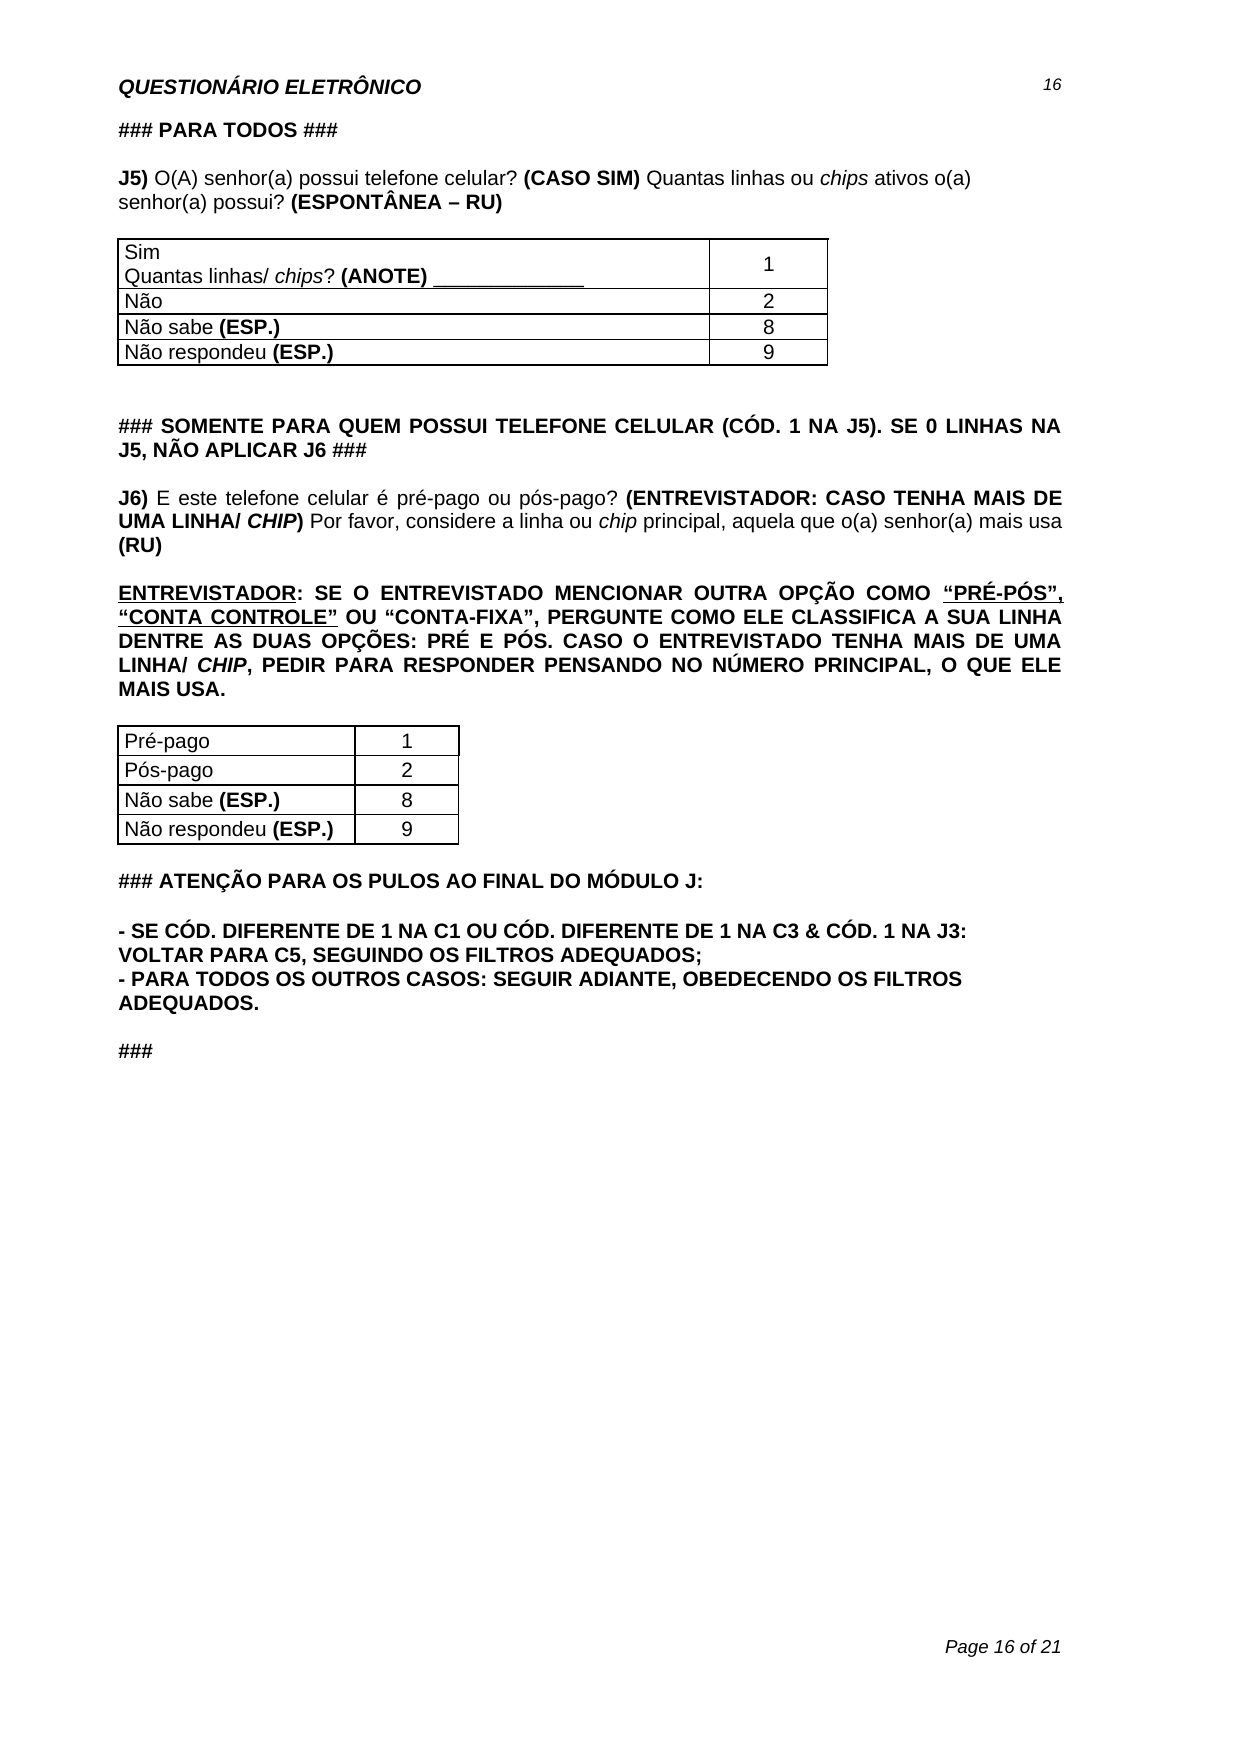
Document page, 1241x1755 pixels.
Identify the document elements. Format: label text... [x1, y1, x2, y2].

text ### PARA TODOS ### [118, 118, 1063, 142]
table_header Sim Quantas linhas/ chips? (ANOTE) _____________ [119, 240, 709, 287]
table_cell Pós-pago [119, 756, 354, 784]
table_cell Não sabe (ESP.) [119, 786, 354, 814]
table_cell Não [119, 289, 709, 313]
table_cell Não respondeu (ESP.) [119, 340, 709, 364]
table_header 1 [710, 240, 827, 287]
table_cell 8 [356, 786, 458, 814]
text - SE CÓD. DIFERENTE DE 1 NA C1 OU CÓD. DIFERENTE DE 1 NA C3 & CÓD. 1 NA J3: VOLTAR PARA C5, SEGUINDO OS FILTROS ADEQUADOS; [118, 919, 1051, 967]
text J5) O(A) senhor(a) possui telefone celular? (CASO SIM) Quantas linhas ou chips ativos o(a) senhor(a) possui? (ESPONTÂNEA – RU) [118, 166, 1063, 214]
text ### SOMENTE PARA QUEM POSSUI TELEFONE CELULAR (CÓD. 1 NA J5). SE 0 LINHAS NA J5, NÃO APLICAR J6 ### [118, 413, 1063, 461]
text ENTREVISTADOR: SE O ENTREVISTADO MENCIONAR OUTRA OPÇÃO COMO “PRÉ-PÓS”, “CONTA CONTROLE” OU “CONTA-FIXA”, PERGUNTE COMO ELE CLASSIFICA A SUA LINHA DENTRE AS DUAS OPÇÕES: PRÉ E PÓS. CASO O ENTREVISTADO TENHA MAIS DE UMA LINHA/ CHIP, PEDIR PARA RESPONDER PENSANDO NO NÚMERO PRINCIPAL, O QUE ELE MAIS USA. [118, 581, 1063, 701]
table_cell 8 [710, 315, 827, 338]
table_cell Não respondeu (ESP.) [119, 815, 354, 843]
text ### [118, 1038, 1051, 1062]
table_cell 9 [356, 815, 458, 843]
text - PARA TODOS OS OUTROS CASOS: SEGUIR ADIANTE, OBEDECENDO OS FILTROS ADEQUADOS. [118, 967, 1051, 1014]
table_cell 2 [356, 756, 458, 784]
text ### ATENÇÃO PARA OS PULOS AO FINAL DO MÓDULO J: [118, 869, 1063, 894]
text J6) E este telefone celular é pré-pago ou pós-pago? (ENTREVISTADOR: CASO TENHA MAIS DE UMA LINHA/ CHIP) Por favor, considere a linha ou chip principal, aquela que o(a) senhor(a) mais usa (RU) [118, 485, 1063, 557]
table_cell Não sabe (ESP.) [119, 315, 709, 338]
table_header Pré-pago [119, 727, 354, 754]
table_cell 9 [710, 340, 827, 364]
table_cell 2 [710, 289, 827, 313]
table_header 1 [356, 727, 458, 754]
